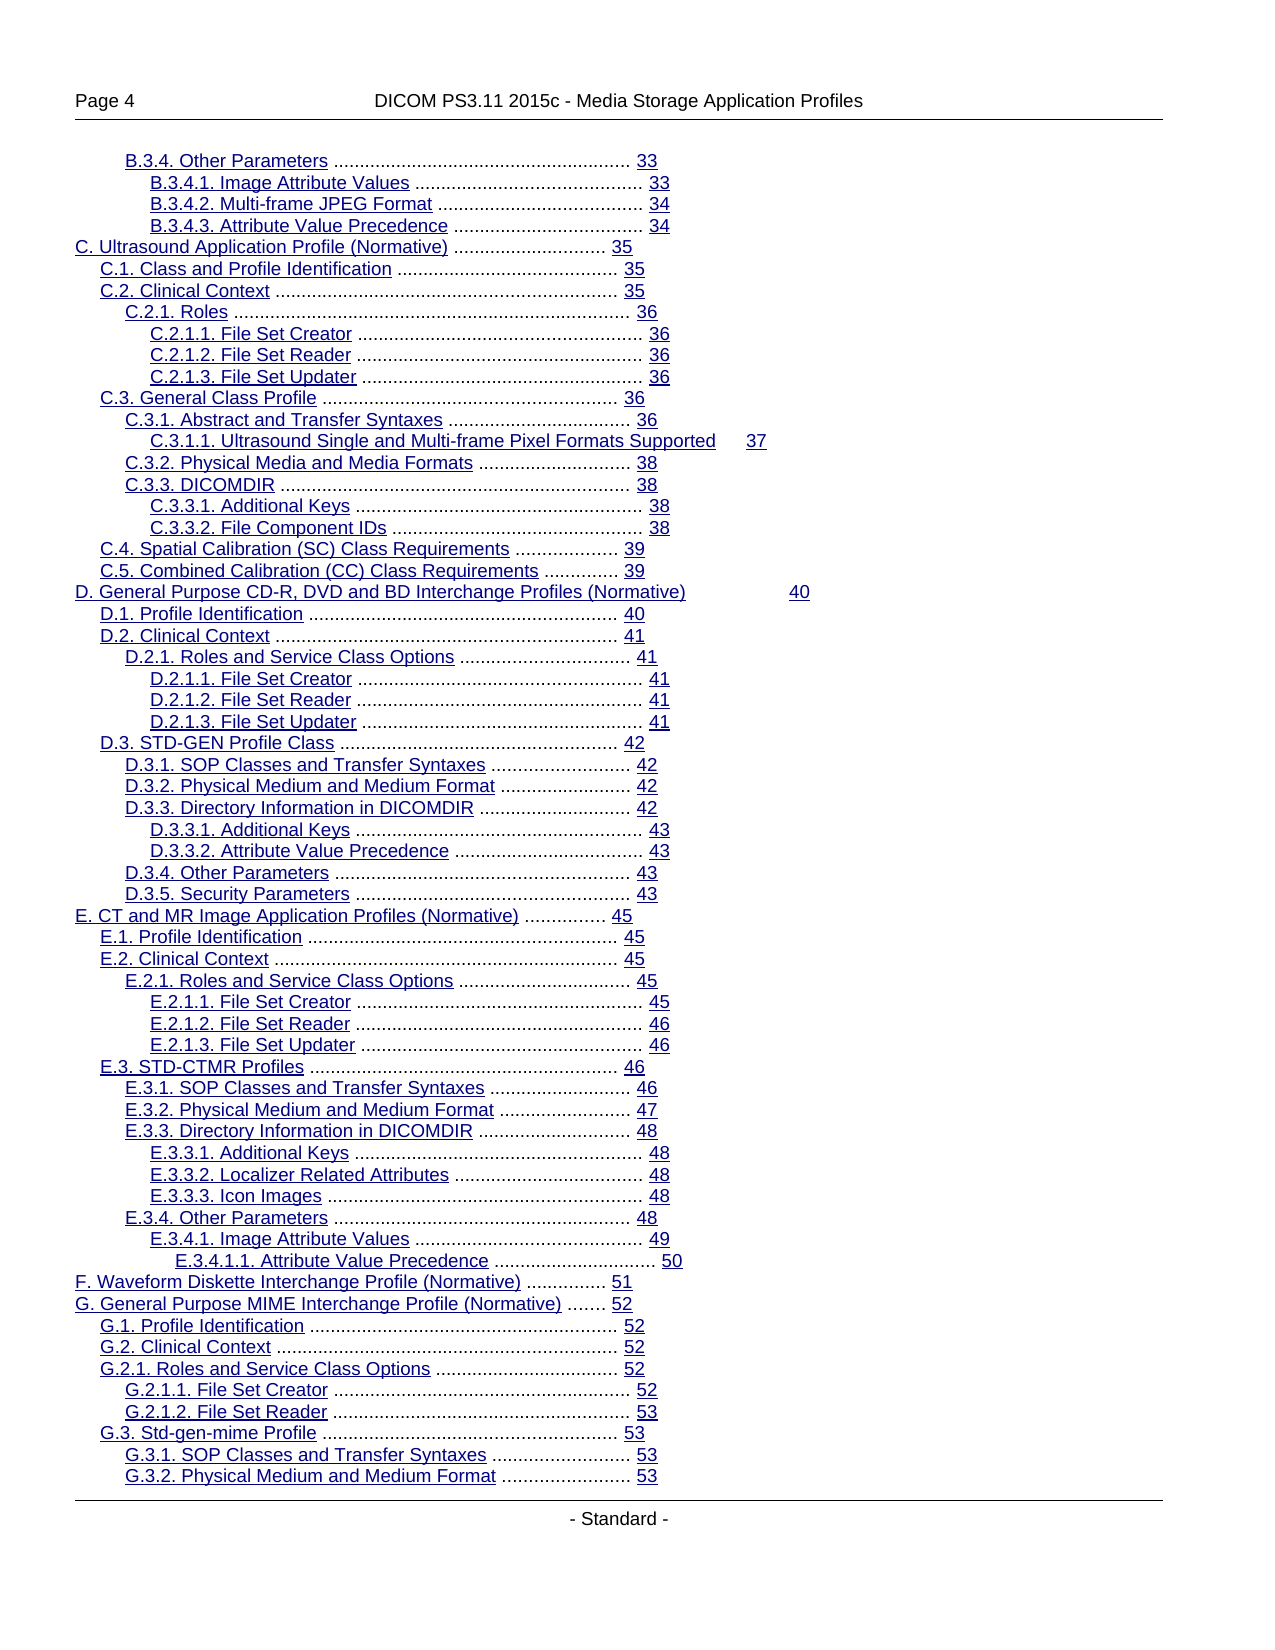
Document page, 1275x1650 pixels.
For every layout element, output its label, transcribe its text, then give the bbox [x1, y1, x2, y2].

text B.3.4.3. Attribute Value Precedence 0 [150, 215, 1137, 236]
text C.1. Class and Profile Identification 0 [100, 258, 1137, 279]
text G.2. Clinical Context 0 [100, 1336, 1137, 1357]
text C.3. General Class Profile 0 [100, 387, 1137, 409]
text E.3.1. SOP Classes and Transfer Syntaxes 0 [125, 1077, 1137, 1099]
text D. General Purpose CD-R, DVD and BD Interchange Profiles (Normative) 0 [75, 581, 1137, 603]
text B.3.4.2. Multi-frame JPEG Format 0 [150, 193, 1137, 215]
text C.3.1.1. Ultrasound Single and Multi-frame Pixel Formats Supported 0 [150, 430, 1137, 452]
text D.3.3.2. Attribute Value Precedence 0 [150, 840, 1137, 862]
text C.3.3. DICOMDIR 0 [125, 473, 1137, 495]
text D.2.1.3. File Set Updater 0 [150, 711, 1137, 732]
text G.2.1.1. File Set Creator 0 [125, 1379, 1137, 1401]
text E.3. STD-CTMR Profiles 0 [100, 1056, 1137, 1077]
text E.2.1. Roles and Service Class Options 0 [125, 969, 1137, 991]
text D.2.1. Roles and Service Class Options 0 [125, 646, 1137, 667]
text E.3.2. Physical Medium and Medium Format 0 [125, 1099, 1137, 1120]
text D.1. Profile Identification 0 [100, 603, 1137, 624]
text G.1. Profile Identification 0 [100, 1314, 1137, 1336]
text G.3.1. SOP Classes and Transfer Syntaxes 0 [125, 1444, 1137, 1465]
text D.3.1. SOP Classes and Transfer Syntaxes 0 [125, 754, 1137, 775]
text E.3.3.3. Icon Images 0 [150, 1185, 1137, 1207]
text E.3.4.1.1. Attribute Value Precedence 0 [175, 1250, 1137, 1271]
text C.4. Spatial Calibration (SC) Class Requirements 0 [100, 538, 1137, 560]
text E.3.4. Other Parameters 0 [125, 1207, 1137, 1228]
text E.2.1.3. File Set Updater 0 [150, 1034, 1137, 1056]
text E.2.1.1. File Set Creator 0 [150, 991, 1137, 1012]
text G.2.1.2. File Set Reader 0 [125, 1401, 1137, 1422]
text C.2.1.2. File Set Reader 0 [150, 344, 1137, 366]
text C.2.1. Roles 0 [125, 301, 1137, 322]
text C.3.3.2. File Component IDs 0 [150, 517, 1137, 538]
text G.2.1. Roles and Service Class Options 0 [100, 1357, 1137, 1379]
text G.3.2. Physical Medium and Medium Format 0 [125, 1465, 1137, 1487]
text B.3.4.1. Image Attribute Values 0 [150, 172, 1137, 193]
text D.3.2. Physical Medium and Medium Format 0 [125, 775, 1137, 797]
text D.3.3.1. Additional Keys 0 [150, 818, 1137, 840]
text C.5. Combined Calibration (CC) Class Requirements 0 [100, 560, 1137, 581]
text G. General Purpose MIME Interchange Profile (Normative) 0 [75, 1293, 1137, 1314]
text B.3.4. Other Parameters 0 [125, 150, 1137, 172]
text E.3.3.1. Additional Keys 0 [150, 1142, 1137, 1163]
text F. Waveform Diskette Interchange Profile (Normative) 0 [75, 1271, 1137, 1293]
text D.2.1.1. File Set Creator 0 [150, 667, 1137, 689]
text D.2.1.2. File Set Reader 0 [150, 689, 1137, 711]
text D.3. STD-GEN Profile Class 0 [100, 732, 1137, 754]
text D.3.4. Other Parameters 0 [125, 862, 1137, 883]
text E.3.3. Directory Information in DICOMDIR 0 [125, 1120, 1137, 1142]
text E.3.3.2. Localizer Related Attributes 0 [150, 1163, 1137, 1185]
text E.3.4.1. Image Attribute Values 0 [150, 1228, 1137, 1250]
text C.2.1.1. File Set Creator 0 [150, 322, 1137, 344]
text E.2. Clinical Context 0 [100, 948, 1137, 969]
text E. CT and MR Image Application Profiles (Normative) 0 [75, 905, 1137, 926]
text C.3.3.1. Additional Keys 0 [150, 495, 1137, 517]
text C.3.1. Abstract and Transfer Syntaxes 0 [125, 409, 1137, 430]
text C.2. Clinical Context 0 [100, 279, 1137, 301]
text D.2. Clinical Context 0 [100, 624, 1137, 646]
text G.3. Std-gen-mime Profile 0 [100, 1422, 1137, 1444]
text D.3.3. Directory Information in DICOMDIR 0 [125, 797, 1137, 818]
text C.2.1.3. File Set Updater 0 [150, 366, 1137, 387]
text D.3.5. Security Parameters 0 [125, 883, 1137, 905]
text C. Ultrasound Application Profile (Normative) 0 [75, 236, 1137, 258]
text C.3.2. Physical Media and Media Formats 0 [125, 452, 1137, 473]
text E.1. Profile Identification 0 [100, 926, 1137, 948]
text E.2.1.2. File Set Reader 0 [150, 1012, 1137, 1034]
